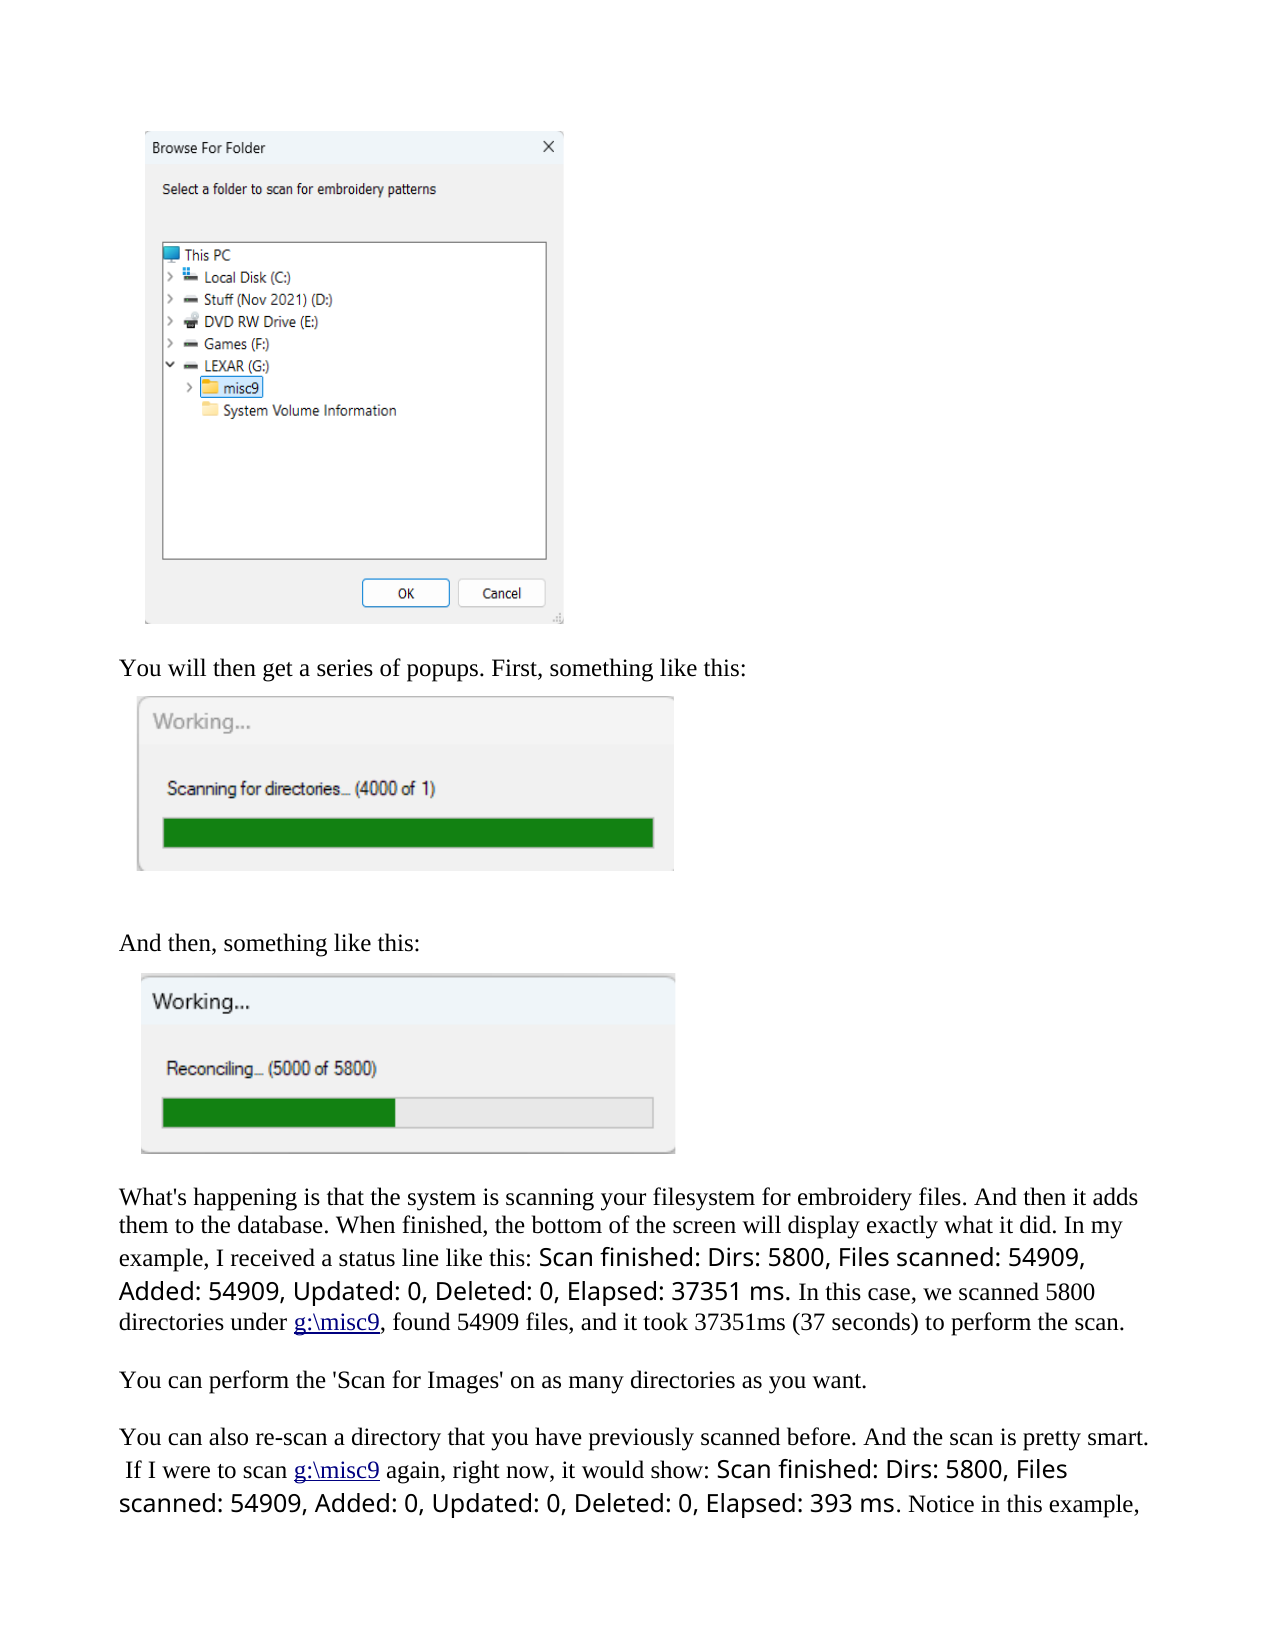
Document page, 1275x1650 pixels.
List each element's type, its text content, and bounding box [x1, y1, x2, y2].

text If I were to scan g:\misc9 again, right now, it would show: Scan finished: Dirs: 5800, Files scanned: 54909, Added: 0, Updated: 0, Deleted: 0, Elapsed: 393 ms. Notice in this example, [118, 1451, 1156, 1519]
text You will then get a series of popups. First, something like this: [118, 653, 1156, 681]
text And then, something like this: [118, 928, 1156, 957]
text You can also re-scan a directory that you have previously scanned before. And the scan is pretty smart. [118, 1422, 1156, 1451]
picture [136, 696, 674, 871]
picture [141, 973, 676, 1154]
text You can perform the 'Scan for Images' on as many directories as you want. [118, 1365, 1156, 1394]
text What's happening is that the system is scanning your filesystem for embroidery files. And then it adds them to the database. When finished, the bottom of the screen will display exactly what it did. In my example, I received a status line like this: Scan finished: Dirs: 5800, Files scanned: 54909, Added: 54909, Updated: 0, Deleted: 0, Elapsed: 37351 ms. In this case, we scanned 5800 directories under g:\misc9, found 54909 files, and it took 37351ms (37 seconds) to perform the scan. [118, 1182, 1156, 1336]
picture [145, 131, 564, 624]
